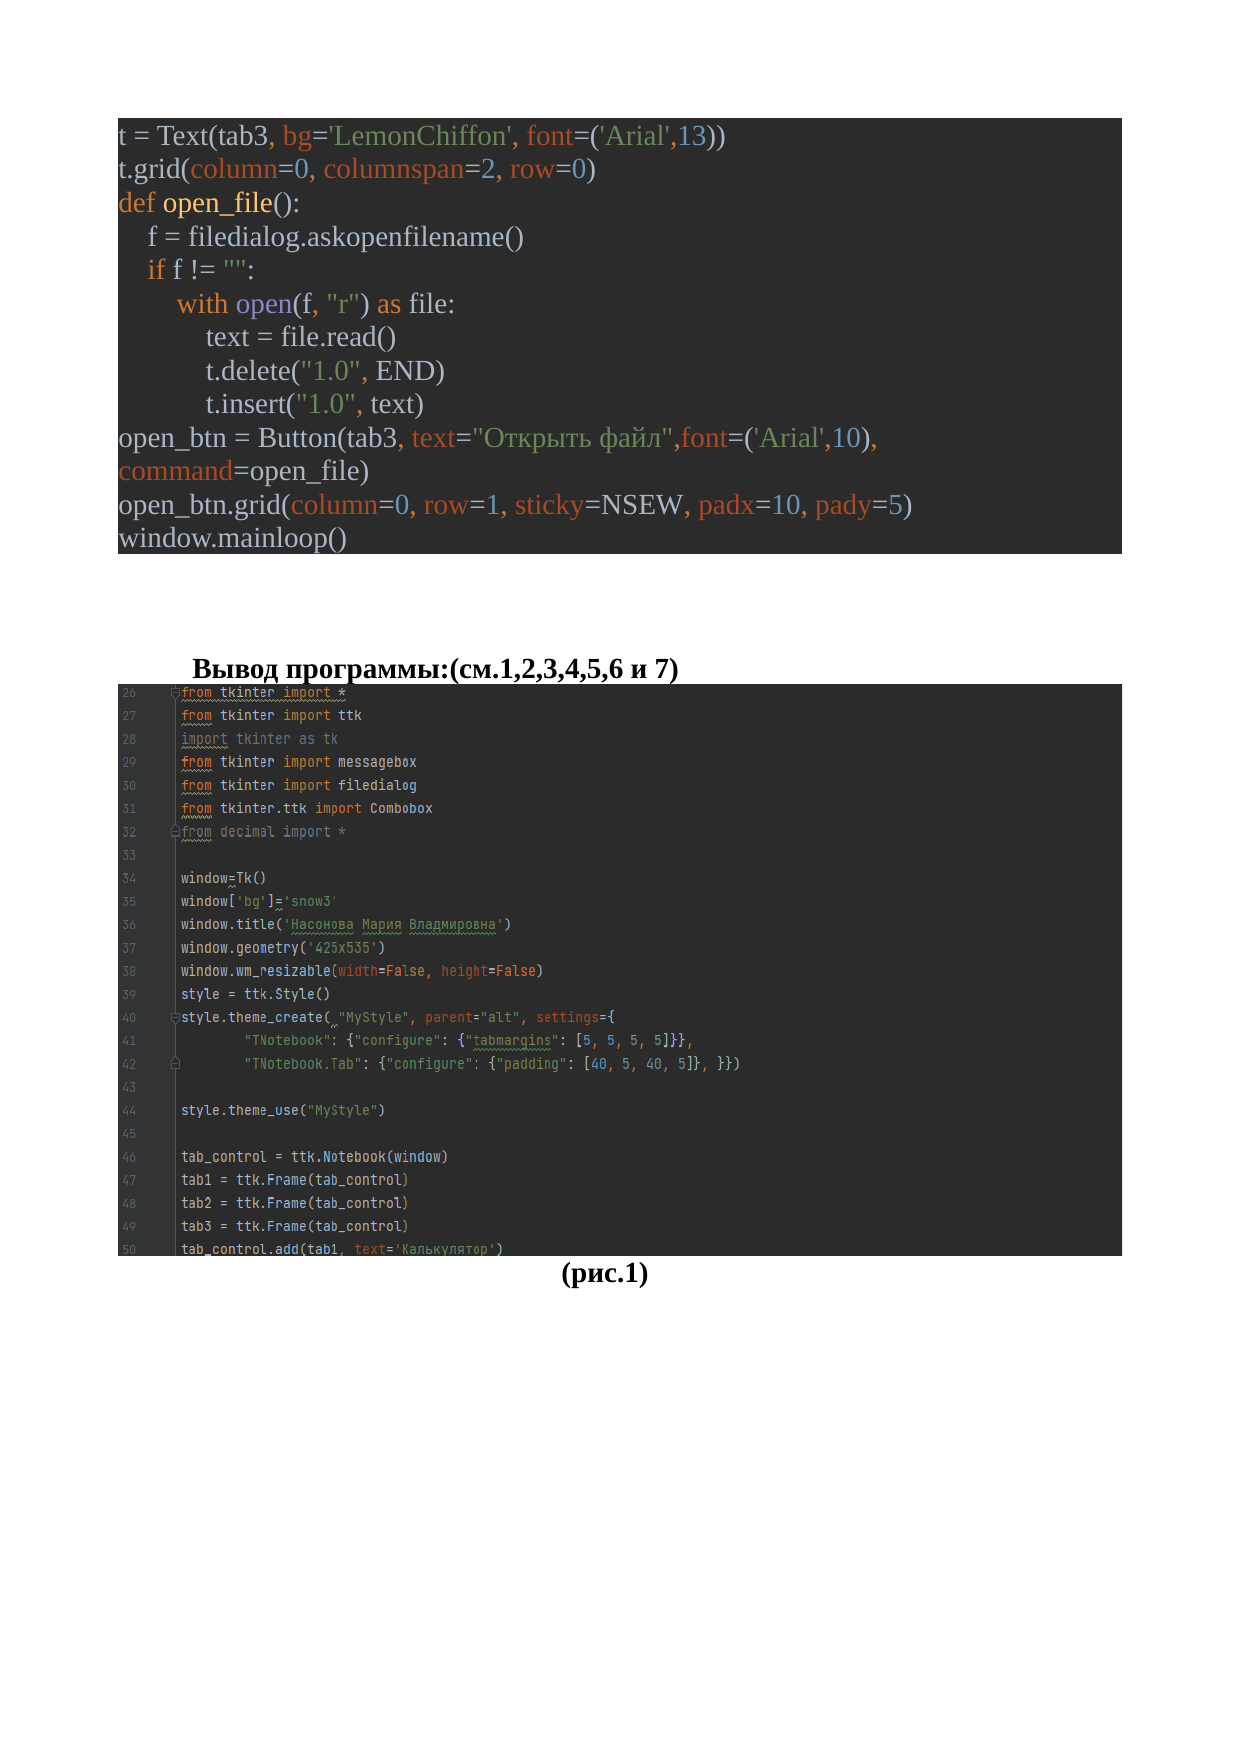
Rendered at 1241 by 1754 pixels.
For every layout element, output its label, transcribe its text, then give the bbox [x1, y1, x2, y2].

text with open(f, "r") as file: [118, 286, 1122, 319]
text t.delete("1.0", END) [118, 353, 1122, 386]
text open_btn = Button(tab3, text="Открыть файл",font=('Arial',10), command=open_file) [118, 420, 1122, 487]
text open_btn.grid(column=0, row=1, sticky=NSEW, padx=10, pady=5) [118, 487, 1122, 521]
picture [118, 684, 1123, 1256]
text window.mainloop() [118, 521, 1122, 554]
text if f != "": [118, 252, 1122, 286]
text text = file.read() [118, 319, 1122, 353]
text t = Text(tab3, bg='LemonChiffon', font=('Arial',13)) [118, 118, 1122, 152]
text t.insert("1.0", text) [118, 386, 1122, 420]
text Вывод программы:(см.1,2,3,4,5,6 и 7) [118, 651, 1122, 684]
text t.grid(column=0, columnspan=2, row=0) [118, 152, 1122, 185]
text def open_file(): [118, 185, 1122, 219]
text f = filedialog.askopenfilename() [118, 219, 1122, 252]
text (рис.1) [118, 1256, 1122, 1289]
